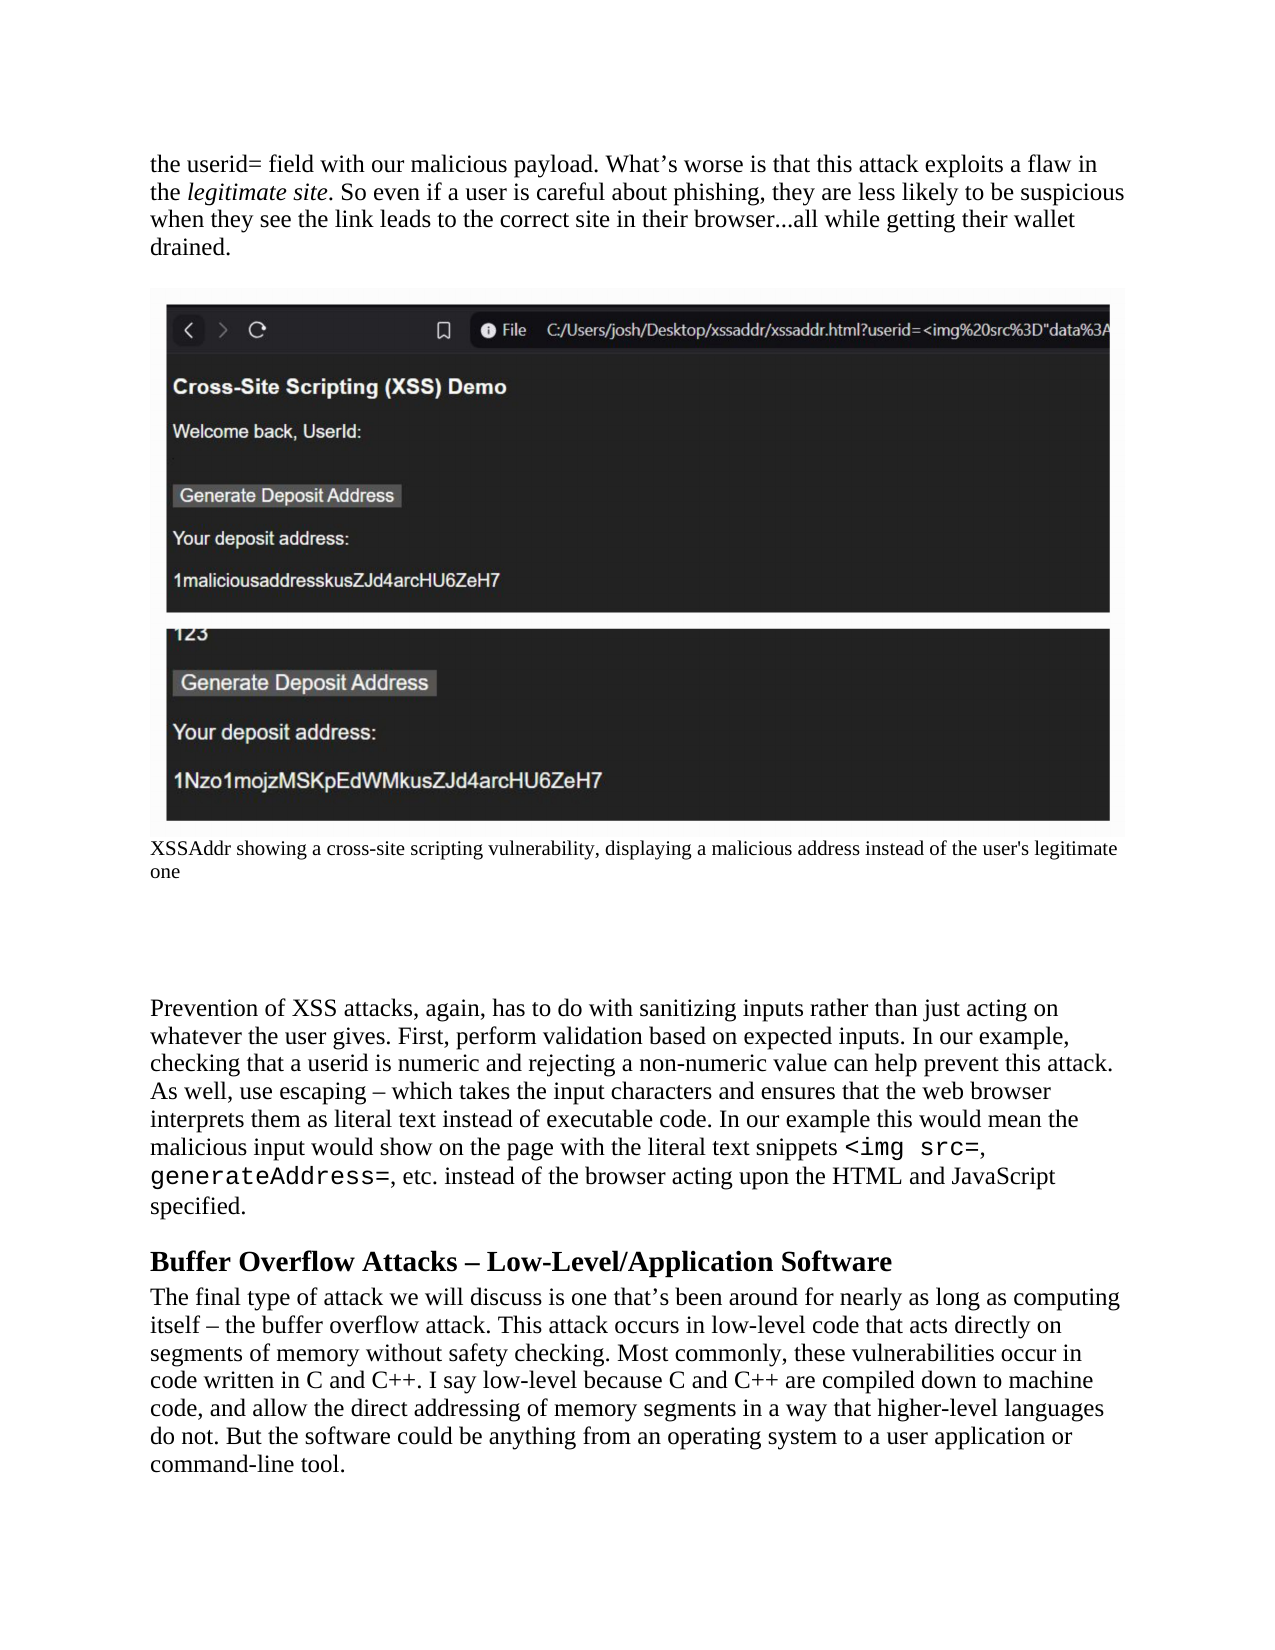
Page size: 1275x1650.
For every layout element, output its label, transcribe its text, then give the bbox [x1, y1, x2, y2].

picture [150, 288, 1125, 837]
text Prevention of XSS attacks, again, has to do with sanitizing inputs rather than just acting on whatever the user gives. First, perform validation based on expected inputs. In our example, checking that a userid is numeric and rejecting a non-numeric value can help prevent this attack. As well, use escaping – which takes the input characters and ensures that the web browser interprets them as literal text instead of executable code. In our example this would mean the malicious input would show on the page with the literal text snippets <img src=, generateAddress=, etc. instead of the browser acting upon the HTML and JavaScript specified. [150, 994, 1125, 1220]
text XSSAddr showing a cross-site scripting vulnerability, displaying a malicious address instead of the user's legitimate one [150, 837, 1125, 883]
text The final type of attack we will discuss is one that’s been around for nearly as long as computing itself – the buffer overflow attack. This attack occurs in low-level code that acts directly on segments of memory without safety checking. Most commonly, these vulnerabilities occur in code written in C and C++. I say low-level because C and C++ are compiled down to machine code, and allow the direct addressing of memory segments in a way that higher-level languages do not. But the software could be anything from an operating system to a user application or command-line tool. [150, 1283, 1125, 1477]
subtitle Buffer Overflow Attacks – Low-Level/Application Software [150, 1245, 1125, 1277]
text the userid= field with our malicious payload. What’s worse is that this attack exploits a flaw in the legitimate site. So even if a user is careful about phishing, they are less likely to be suspicious when they see the link leads to the correct site in their browser...all while getting their wallet drained. [150, 150, 1125, 261]
